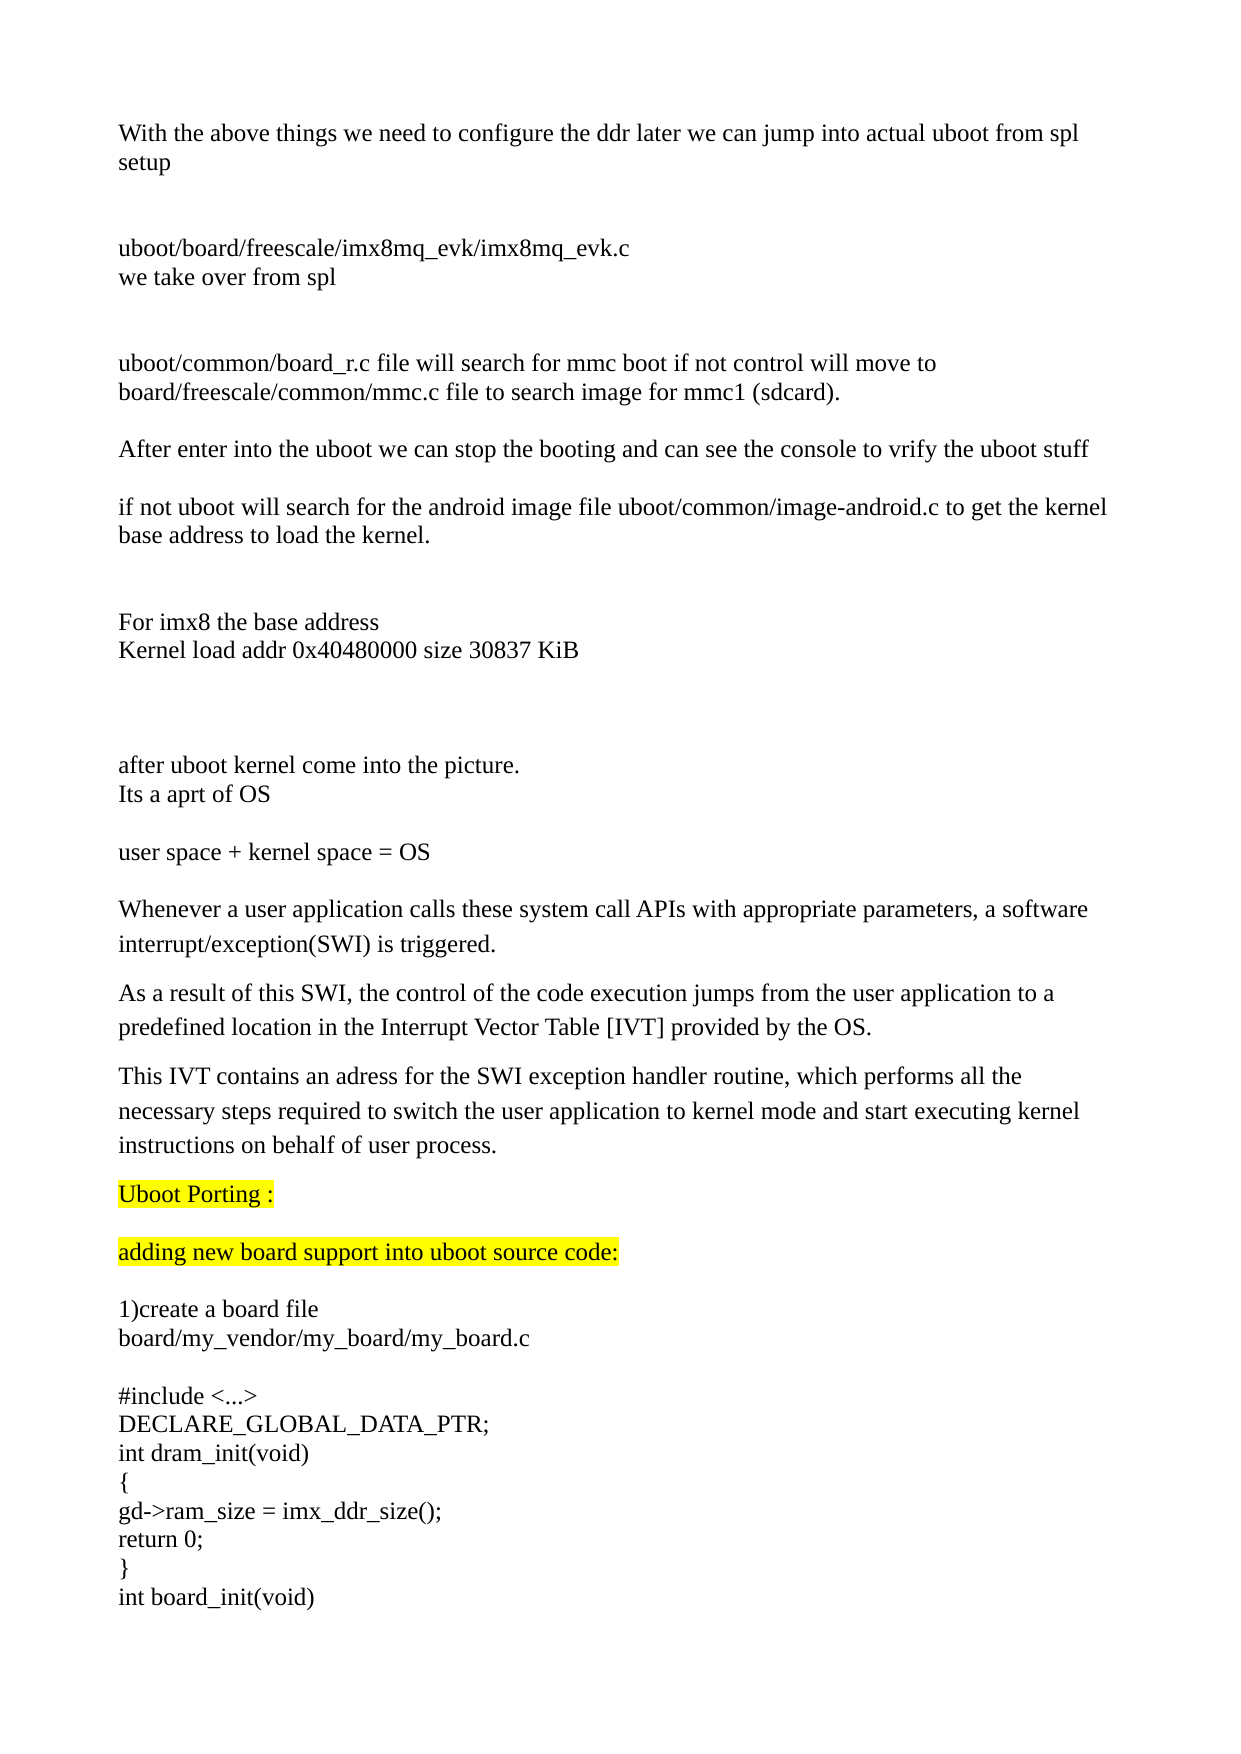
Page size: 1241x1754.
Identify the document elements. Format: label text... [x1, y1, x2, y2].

text Uboot Porting : [118, 1179, 1122, 1208]
text uboot/common/board_r.c file will search for mmc boot if not control will move to board/freescale/common/mmc.c file to search image for mmc1 (sdcard). [118, 348, 1122, 406]
text uboot/board/freescale/imx8mq_evk/imx8mq_evk.c [118, 233, 1122, 262]
text gd->ram_size = imx_ddr_size(); [118, 1496, 1122, 1524]
text Kernel load addr 0x40480000 size 30837 KiB [118, 636, 1122, 664]
text 1)create a board file [118, 1294, 1122, 1323]
text This IVT contains an adress for the SWI exception handler routine, which performs all the necessary steps required to switch the user application to kernel mode and start executing kernel instructions on behalf of user process. [118, 1061, 1122, 1159]
text after uboot kernel come into the picture. [118, 751, 1122, 779]
text #include <...> [118, 1381, 1122, 1409]
text int board_init(void) [118, 1582, 1122, 1611]
text we take over from spl [118, 262, 1122, 291]
text For imx8 the base address [118, 607, 1122, 636]
text After enter into the uboot we can stop the booting and can see the console to vrify the uboot stuff [118, 434, 1122, 463]
text } [118, 1553, 1122, 1582]
text As a result of this SWI, the control of the code execution jumps from the user application to a predefined location in the Interrupt Vector Table [IVT] provided by the OS. [118, 978, 1122, 1041]
text With the above things we need to configure the ddr later we can jump into actual uboot from spl setup [118, 118, 1122, 176]
text Whenever a user application calls these system call APIs with appropriate parameters, a software interrupt/exception(SWI) is triggered. [118, 894, 1122, 958]
text Its a aprt of OS [118, 779, 1122, 808]
text int dram_init(void) [118, 1438, 1122, 1467]
text user space + kernel space = OS [118, 837, 1122, 866]
text adding new board support into uboot source code: [118, 1237, 1122, 1266]
text return 0; [118, 1524, 1122, 1553]
text board/my_vendor/my_board/my_board.c [118, 1323, 1122, 1352]
text DECLARE_GLOBAL_DATA_PTR; [118, 1409, 1122, 1438]
text { [118, 1467, 1122, 1496]
text if not uboot will search for the android image file uboot/common/image-android.c to get the kernel base address to load the kernel. [118, 492, 1122, 549]
